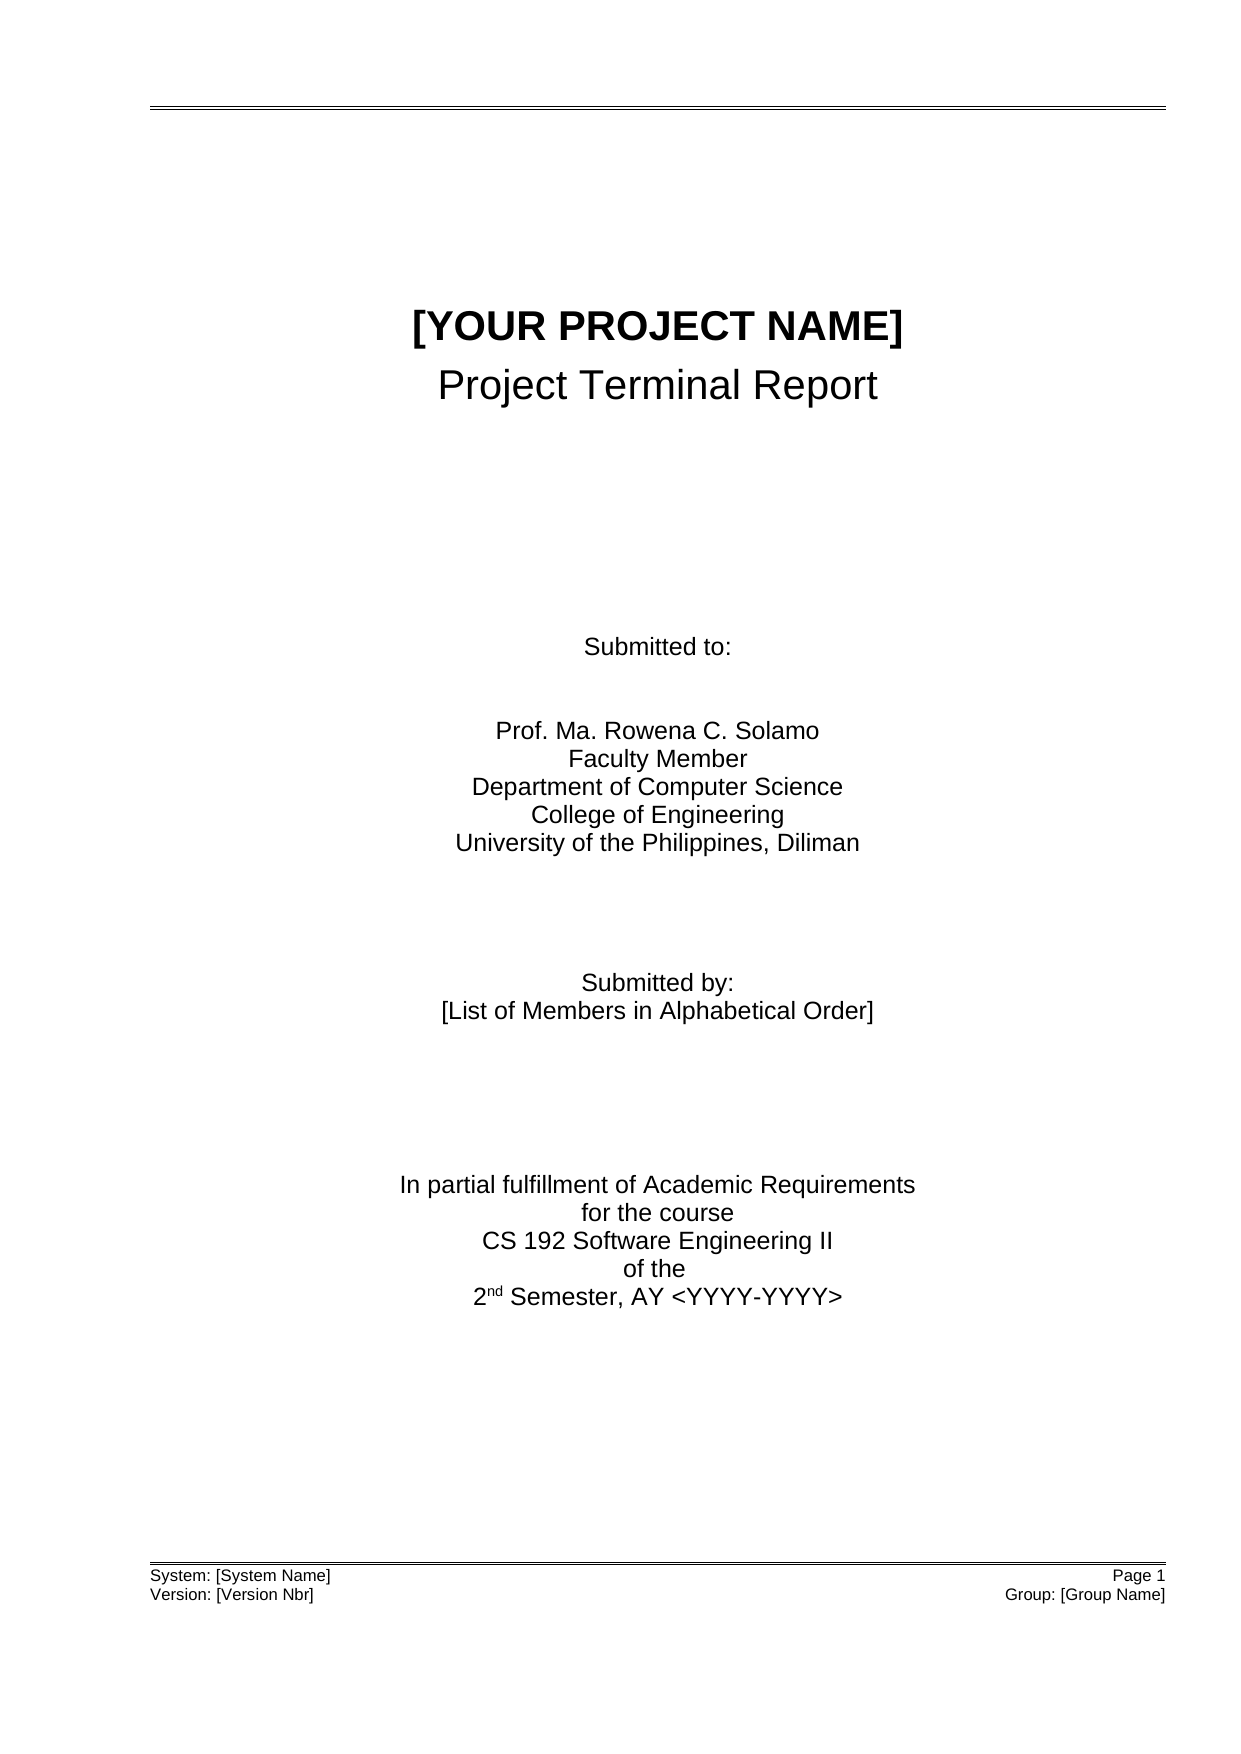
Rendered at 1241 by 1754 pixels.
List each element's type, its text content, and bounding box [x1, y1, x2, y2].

text CS 192 Software Engineering II [150, 1227, 1166, 1255]
text Project Terminal Report [150, 362, 1166, 408]
text Submitted by: [150, 968, 1166, 997]
text Submitted to: [150, 632, 1166, 660]
text 2nd Semester, AY <YYYY-YYYY> [150, 1283, 1166, 1311]
text Faculty Member [150, 744, 1166, 772]
text In partial fulfillment of Academic Requirements [150, 1171, 1166, 1199]
text Department of Computer Science [150, 772, 1166, 800]
text of the [150, 1255, 1166, 1283]
text University of the Philippines, Diliman [150, 828, 1166, 856]
text [List of Members in Alphabetical Order] [150, 997, 1166, 1024]
subtitle [YOUR PROJECT NAME] [150, 303, 1166, 349]
text for the course [150, 1199, 1166, 1227]
text College of Engineering [150, 800, 1166, 828]
text Prof. Ma. Rowena C. Solamo [150, 716, 1166, 744]
